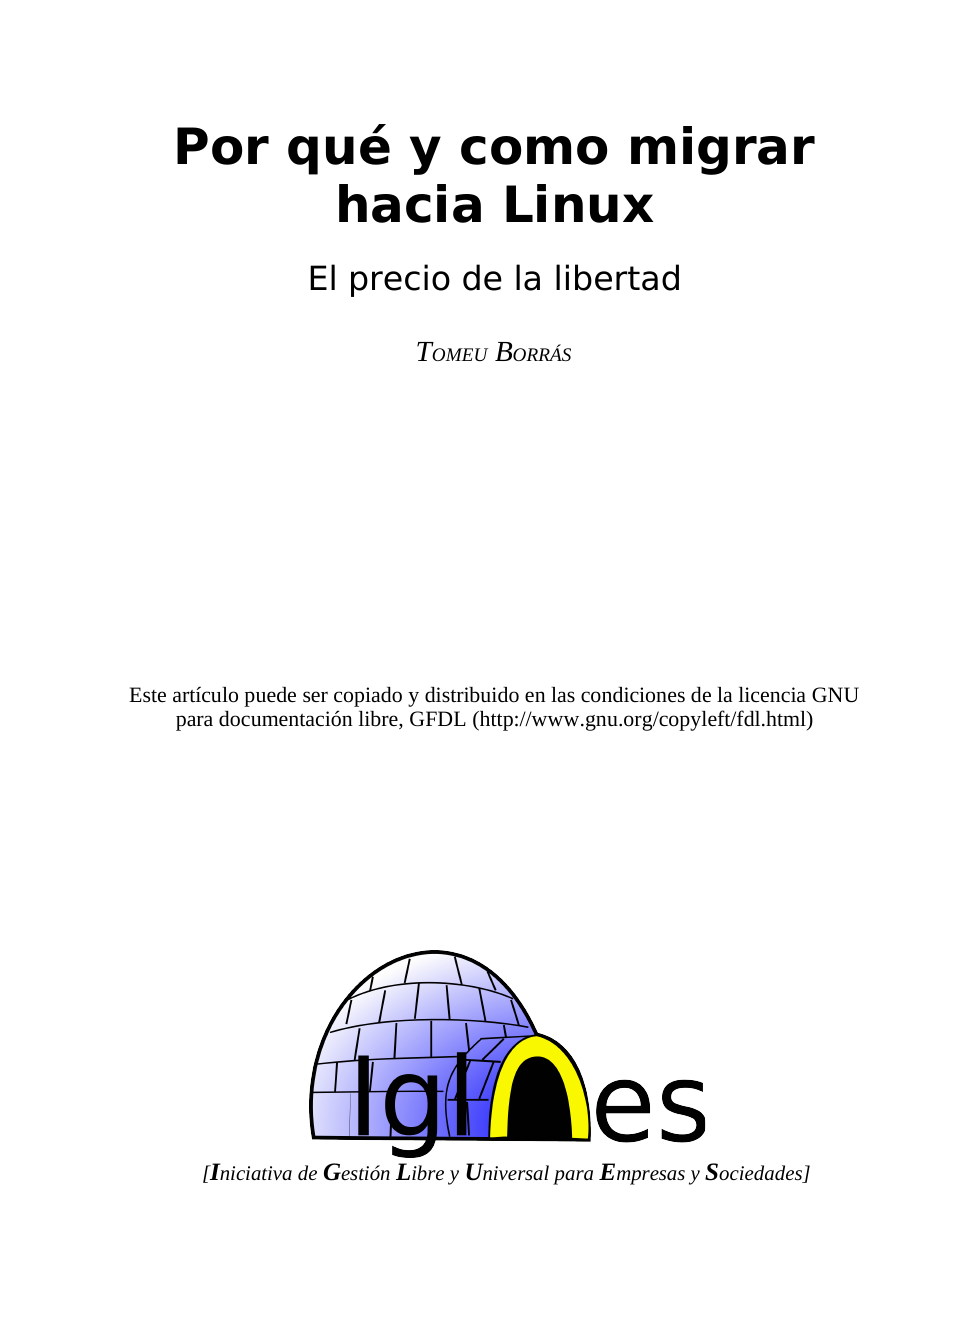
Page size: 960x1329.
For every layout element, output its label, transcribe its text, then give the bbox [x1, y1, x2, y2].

text Tomeu Borrás [118, 335, 871, 367]
picture [309, 950, 705, 1158]
text Este artículo puede ser copiado y distribuido en las condiciones de la licencia GNU para documentación libre, GFDL (http://www.gnu.org/copyleft/fdl.html) [118, 683, 871, 731]
subtitle El precio de la libertad [118, 259, 871, 298]
title Por qué y como migrar hacia Linux [118, 118, 871, 234]
